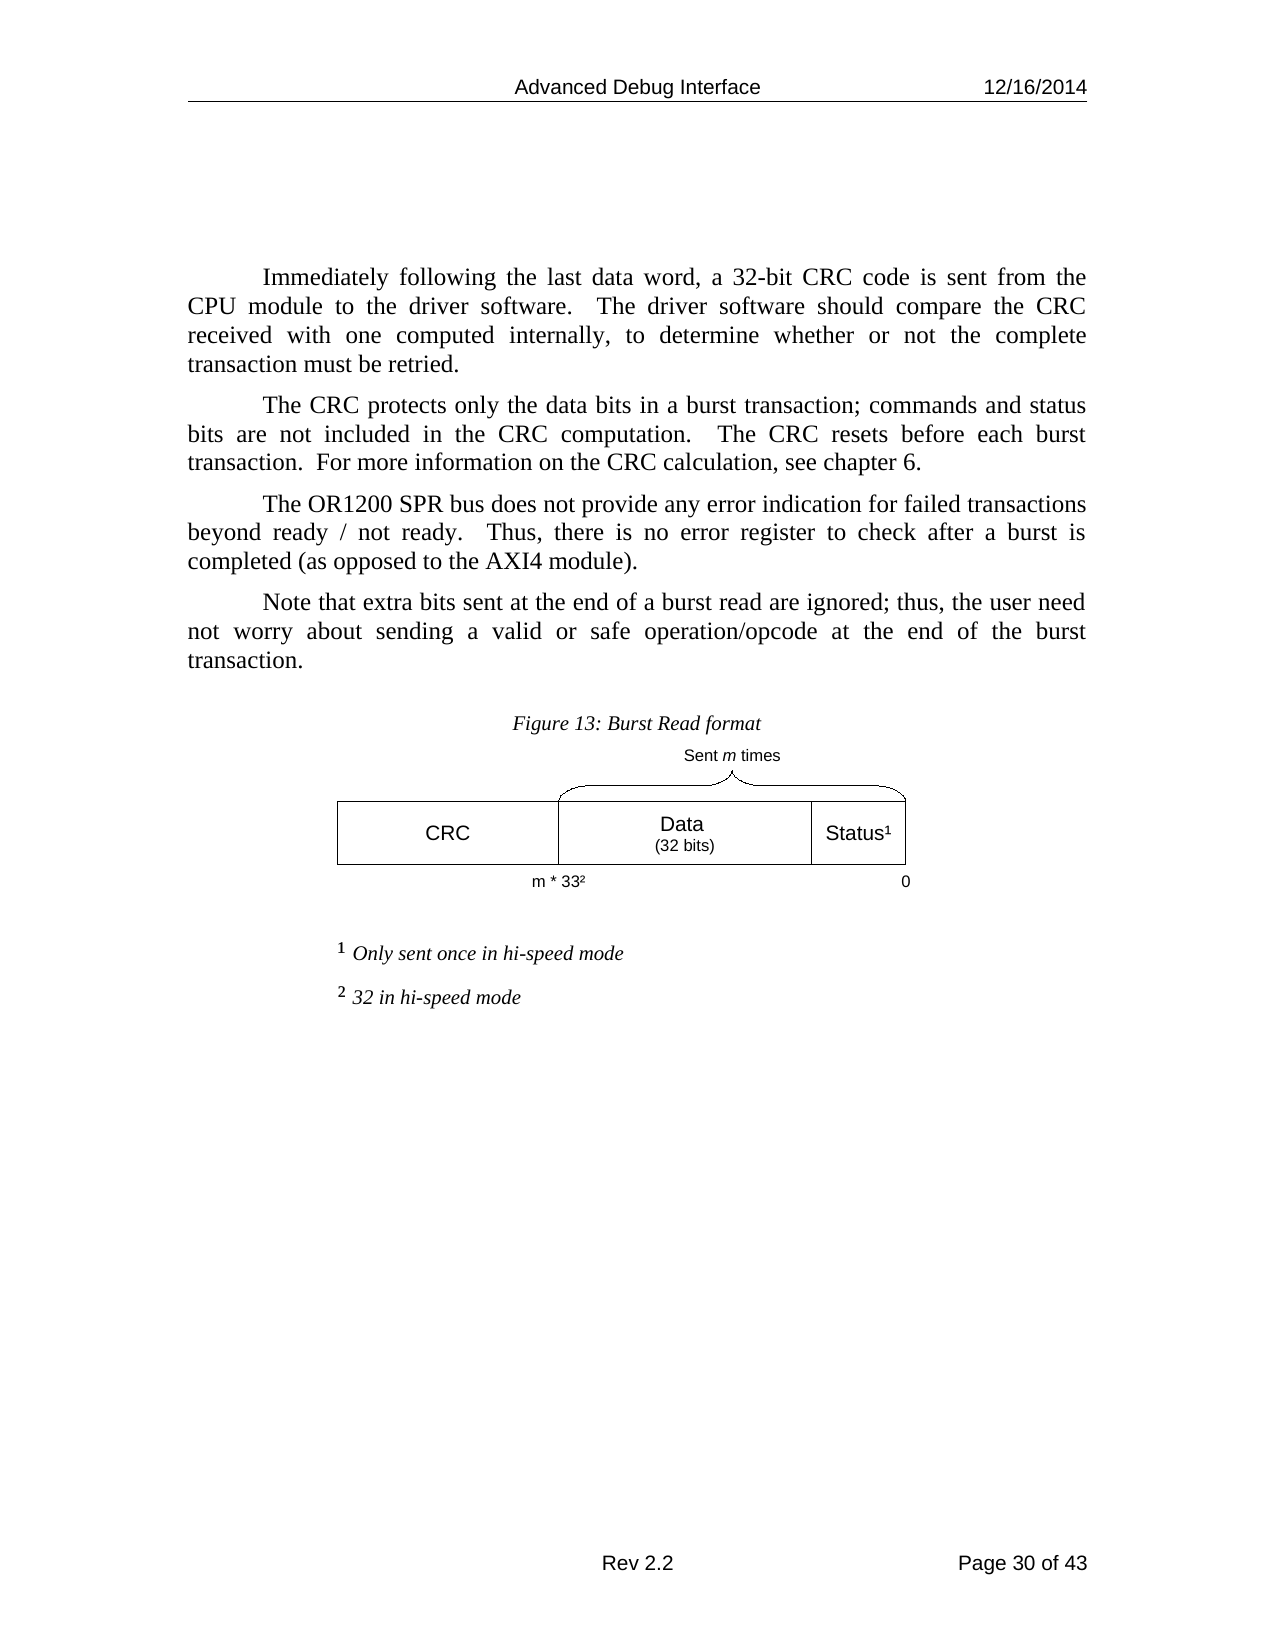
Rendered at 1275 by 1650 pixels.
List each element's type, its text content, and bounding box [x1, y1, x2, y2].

text ¹ Only sent once in hi-speed mode [337, 935, 938, 966]
text Immediately following the last data word, a 32-bit CRC code is sent from the CPU module to the driver software. The driver software should compare the CRC received with one computed internally, to determine whether or not the complete transaction must be retried. [187, 262, 1087, 377]
text Figure 13: Burst Read format [337, 711, 938, 735]
text Note that extra bits sent at the end of a burst read are ignored; thus, the user need not worry about sending a valid or safe operation/opcode at the end of the burst transaction. [187, 587, 1087, 674]
text ² 32 in hi-speed mode [337, 979, 938, 1010]
text The OR1200 SPR bus does not provide any error indication for failed transactions beyond ready / not ready. Thus, there is no error register to check after a burst is completed (as opposed to the AXI4 module). [187, 489, 1087, 575]
text The CRC protects only the data bits in a burst transaction; commands and status bits are not included in the CRC computation. The CRC resets before each burst transaction. For more information on the CRC calculation, see chapter 6. [187, 390, 1087, 476]
